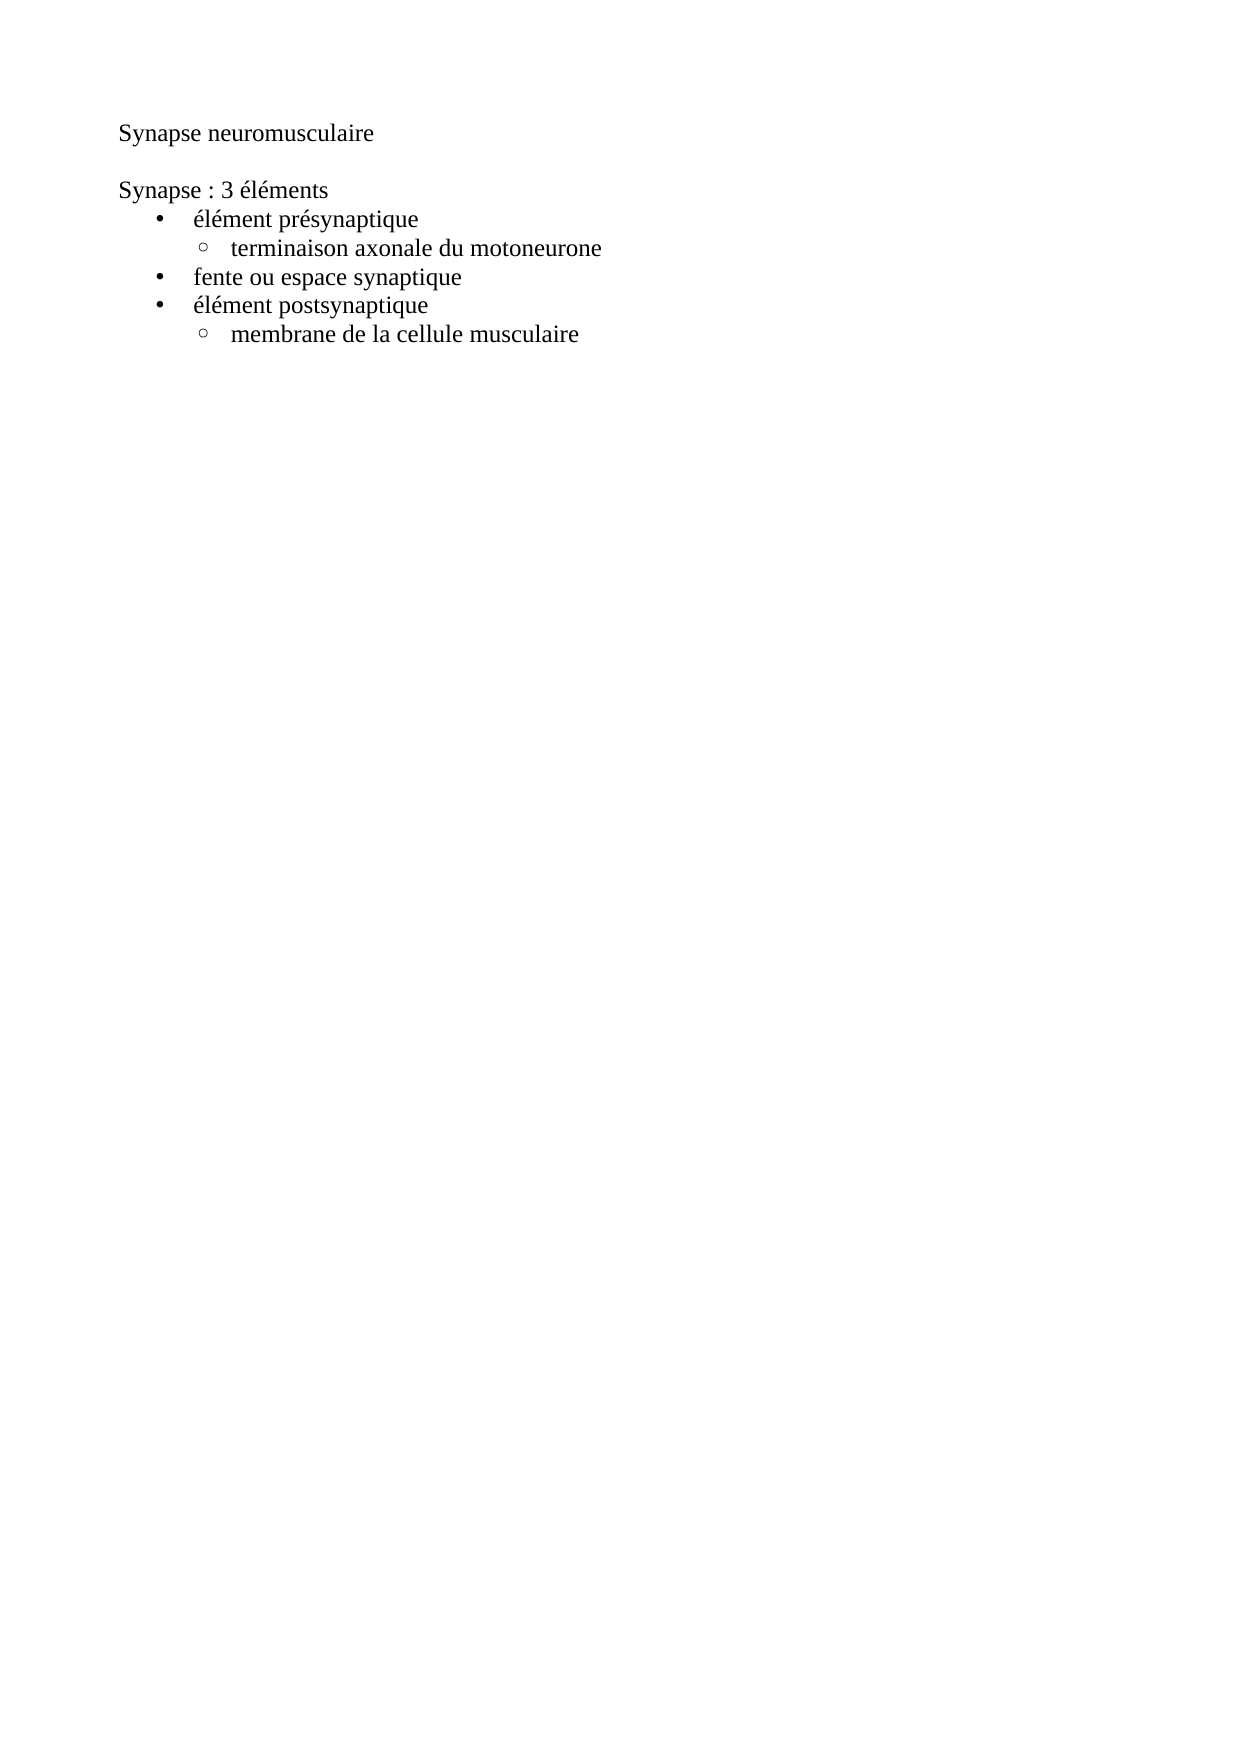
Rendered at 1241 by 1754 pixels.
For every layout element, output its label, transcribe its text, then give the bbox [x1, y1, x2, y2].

list élément postsynaptique [156, 291, 1122, 319]
text Synapse neuromusculaire [118, 118, 1122, 147]
list membrane de la cellule musculaire [193, 319, 1122, 348]
list fente ou espace synaptique [156, 262, 1122, 291]
list terminaison axonale du motoneurone [193, 233, 1122, 262]
list élément présynaptique [156, 204, 1122, 233]
text Synapse : 3 éléments [118, 176, 1122, 204]
